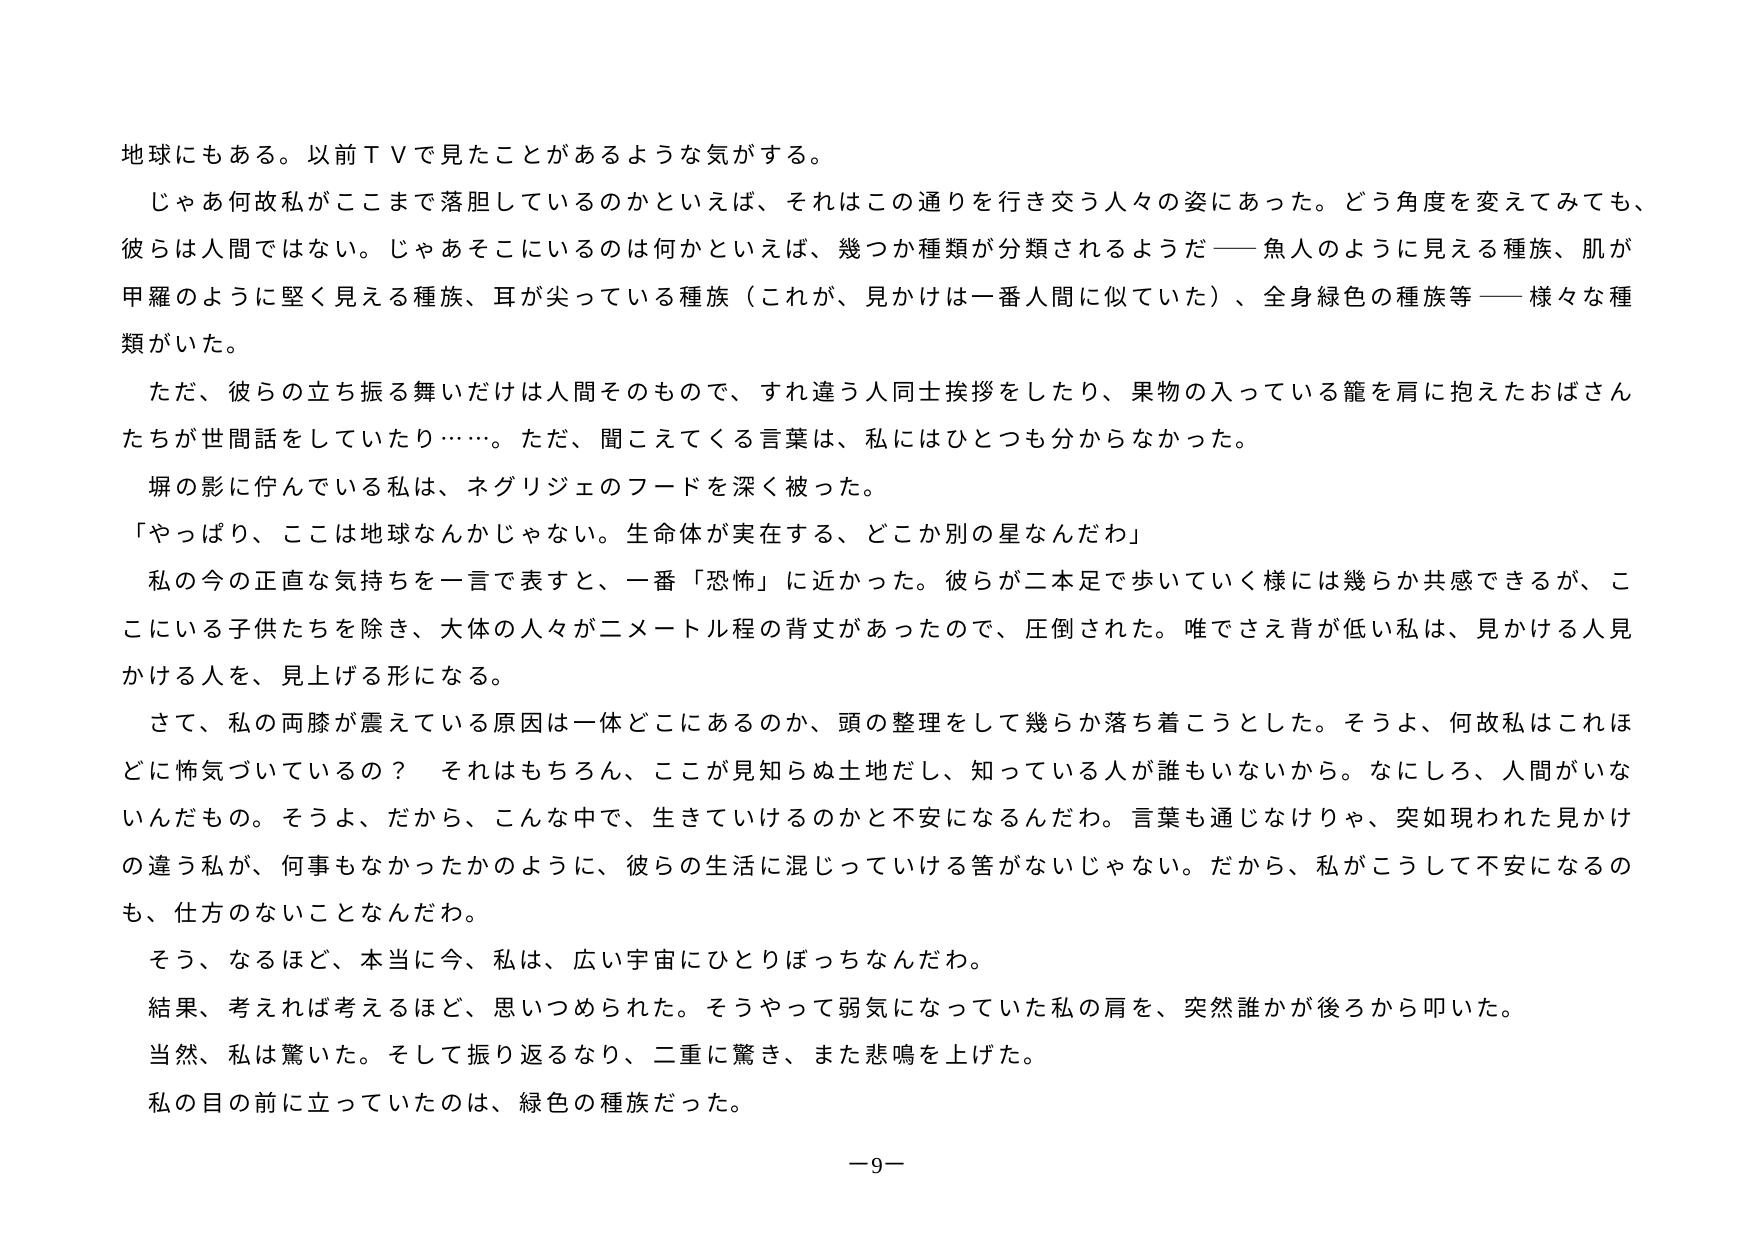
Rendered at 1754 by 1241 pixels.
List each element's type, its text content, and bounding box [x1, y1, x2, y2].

text じゃあ何故私がここまで落胆しているのかといえば、それはこの通りを行き交う人々の姿にあった。どう角度を変えてみても、彼らは人間ではない。じゃあそこにいるのは何かといえば、幾つか種類が分類されるようだ――魚人のように見える種族、肌が甲羅のように堅く見える種族、耳が尖っている種族（これが、見かけは一番人間に似ていた）、全身緑色の種族等――様々な種類がいた。 [120, 166, 1634, 356]
text 私の目の前に立っていたのは、緑色の種族だった。 [120, 1067, 1634, 1114]
text さて、私の両膝が震えている原因は一体どこにあるのか、頭の整理をして幾らか落ち着こうとした。そうよ、何故私はこれほどに怖気づいているの？ それはもちろん、ここが見知らぬ土地だし、知っている人が誰もいないから。なにしろ、人間がいないんだもの。そうよ、だから、こんな中で、生きていけるのかと不安になるんだわ。言葉も通じなけりゃ、突如現われた見かけの違う私が、何事もなかったかのように、彼らの生活に混じっていける筈がないじゃない。だから、私がこうして不安になるのも、仕方のないことなんだわ。 [120, 688, 1634, 925]
text 地球にもある。以前ＴＶで見たことがあるような気がする。 [120, 119, 1634, 166]
text 塀の影に佇んでいる私は、ネグリジェのフードを深く被った。 [120, 451, 1634, 498]
text ただ、彼らの立ち振る舞いだけは人間そのもので、すれ違う人同士挨拶をしたり、果物の入っている籠を肩に抱えたおばさんたちが世間話をしていたり……。ただ、聞こえてくる言葉は、私にはひとつも分からなかった。 [120, 356, 1634, 451]
text 「やっぱり、ここは地球なんかじゃない。生命体が実在する、どこか別の星なんだわ」 [120, 498, 1634, 546]
text 結果、考えれば考えるほど、思いつめられた。そうやって弱気になっていた私の肩を、突然誰かが後ろから叩いた。 [120, 972, 1634, 1019]
text 私の今の正直な気持ちを一言で表すと、一番「恐怖」に近かった。彼らが二本足で歩いていく様には幾らか共感できるが、ここにいる子供たちを除き、大体の人々が二メートル程の背丈があったので、圧倒された。唯でさえ背が低い私は、見かける人見かける人を、見上げる形になる。 [120, 546, 1634, 688]
text 当然、私は驚いた。そして振り返るなり、二重に驚き、また悲鳴を上げた。 [120, 1019, 1634, 1067]
text そう、なるほど、本当に今、私は、広い宇宙にひとりぼっちなんだわ。 [120, 925, 1634, 972]
